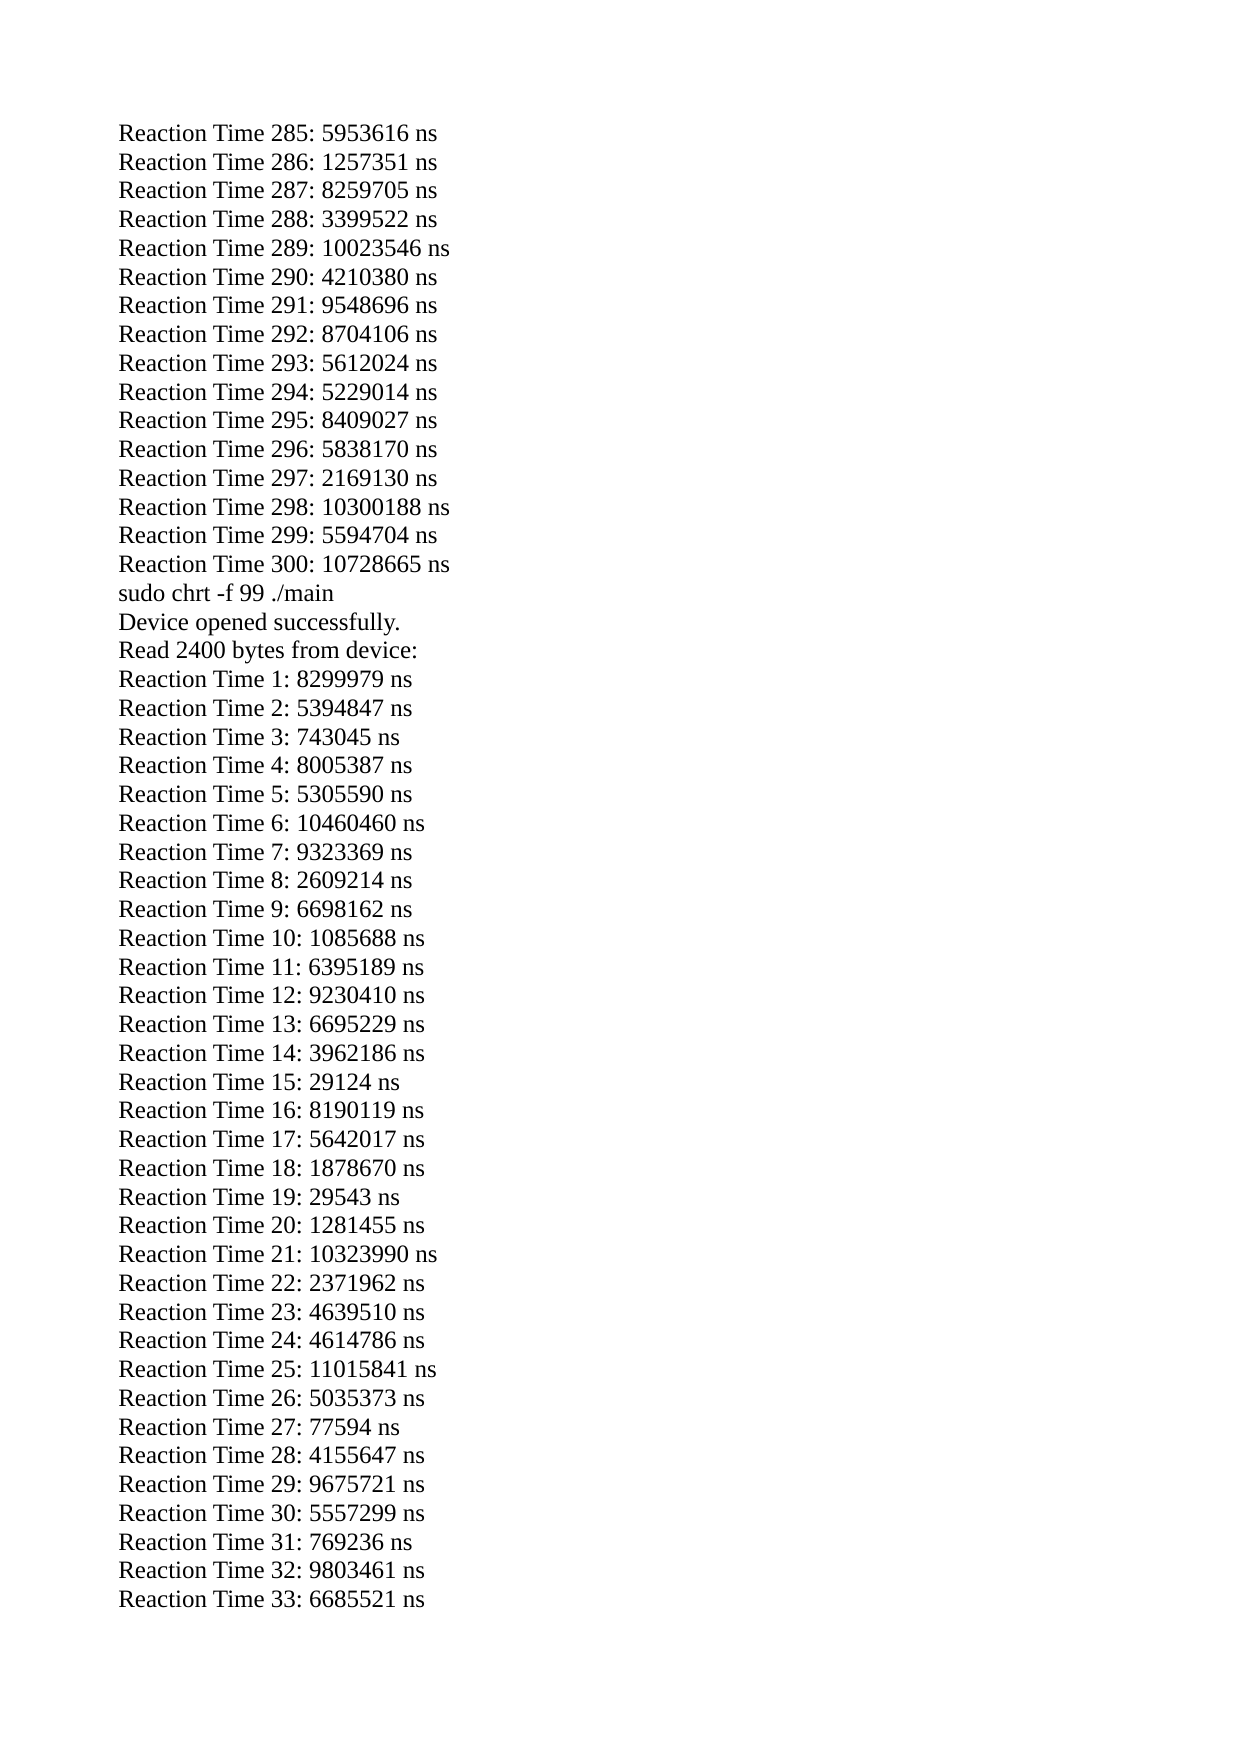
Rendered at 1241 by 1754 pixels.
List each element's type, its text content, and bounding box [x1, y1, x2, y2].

text Reaction Time 12: 9230410 ns [118, 981, 1122, 1009]
text Reaction Time 7: 9323369 ns [118, 837, 1122, 866]
text Reaction Time 6: 10460460 ns [118, 808, 1122, 837]
text Reaction Time 299: 5594704 ns [118, 521, 1122, 549]
text Reaction Time 298: 10300188 ns [118, 492, 1122, 521]
text Reaction Time 297: 2169130 ns [118, 463, 1122, 492]
text Reaction Time 28: 4155647 ns [118, 1441, 1122, 1469]
text Reaction Time 22: 2371962 ns [118, 1268, 1122, 1297]
text Reaction Time 31: 769236 ns [118, 1527, 1122, 1556]
text Reaction Time 27: 77594 ns [118, 1412, 1122, 1441]
text Reaction Time 285: 5953616 ns [118, 118, 1122, 147]
text Reaction Time 290: 4210380 ns [118, 262, 1122, 291]
text Reaction Time 293: 5612024 ns [118, 348, 1122, 377]
text Reaction Time 9: 6698162 ns [118, 894, 1122, 923]
text Reaction Time 3: 743045 ns [118, 722, 1122, 751]
text Reaction Time 1: 8299979 ns [118, 664, 1122, 693]
text Reaction Time 5: 5305590 ns [118, 779, 1122, 808]
text Reaction Time 32: 9803461 ns [118, 1556, 1122, 1584]
text Reaction Time 292: 8704106 ns [118, 319, 1122, 348]
text Reaction Time 15: 29124 ns [118, 1067, 1122, 1096]
text Device opened successfully. [118, 607, 1122, 636]
text Reaction Time 289: 10023546 ns [118, 233, 1122, 262]
text Reaction Time 286: 1257351 ns [118, 147, 1122, 176]
text Reaction Time 20: 1281455 ns [118, 1211, 1122, 1239]
text Reaction Time 18: 1878670 ns [118, 1153, 1122, 1182]
text Reaction Time 30: 5557299 ns [118, 1498, 1122, 1527]
text Reaction Time 16: 8190119 ns [118, 1096, 1122, 1124]
text Reaction Time 23: 4639510 ns [118, 1297, 1122, 1326]
text Reaction Time 29: 9675721 ns [118, 1469, 1122, 1498]
text Reaction Time 287: 8259705 ns [118, 176, 1122, 204]
text Reaction Time 291: 9548696 ns [118, 291, 1122, 319]
text Read 2400 bytes from device: [118, 636, 1122, 664]
text Reaction Time 21: 10323990 ns [118, 1239, 1122, 1268]
text Reaction Time 24: 4614786 ns [118, 1326, 1122, 1354]
text Reaction Time 300: 10728665 ns [118, 549, 1122, 578]
text Reaction Time 17: 5642017 ns [118, 1124, 1122, 1153]
text Reaction Time 295: 8409027 ns [118, 406, 1122, 434]
text Reaction Time 11: 6395189 ns [118, 952, 1122, 981]
text Reaction Time 33: 6685521 ns [118, 1584, 1122, 1613]
text Reaction Time 4: 8005387 ns [118, 751, 1122, 779]
text Reaction Time 8: 2609214 ns [118, 866, 1122, 894]
text Reaction Time 288: 3399522 ns [118, 204, 1122, 233]
text Reaction Time 10: 1085688 ns [118, 923, 1122, 952]
text Reaction Time 296: 5838170 ns [118, 434, 1122, 463]
text Reaction Time 25: 11015841 ns [118, 1354, 1122, 1383]
text Reaction Time 26: 5035373 ns [118, 1383, 1122, 1412]
text Reaction Time 19: 29543 ns [118, 1182, 1122, 1211]
text Reaction Time 294: 5229014 ns [118, 377, 1122, 406]
text sudo chrt -f 99 ./main [118, 578, 1122, 607]
text Reaction Time 14: 3962186 ns [118, 1038, 1122, 1067]
text Reaction Time 13: 6695229 ns [118, 1009, 1122, 1038]
text Reaction Time 2: 5394847 ns [118, 693, 1122, 722]
